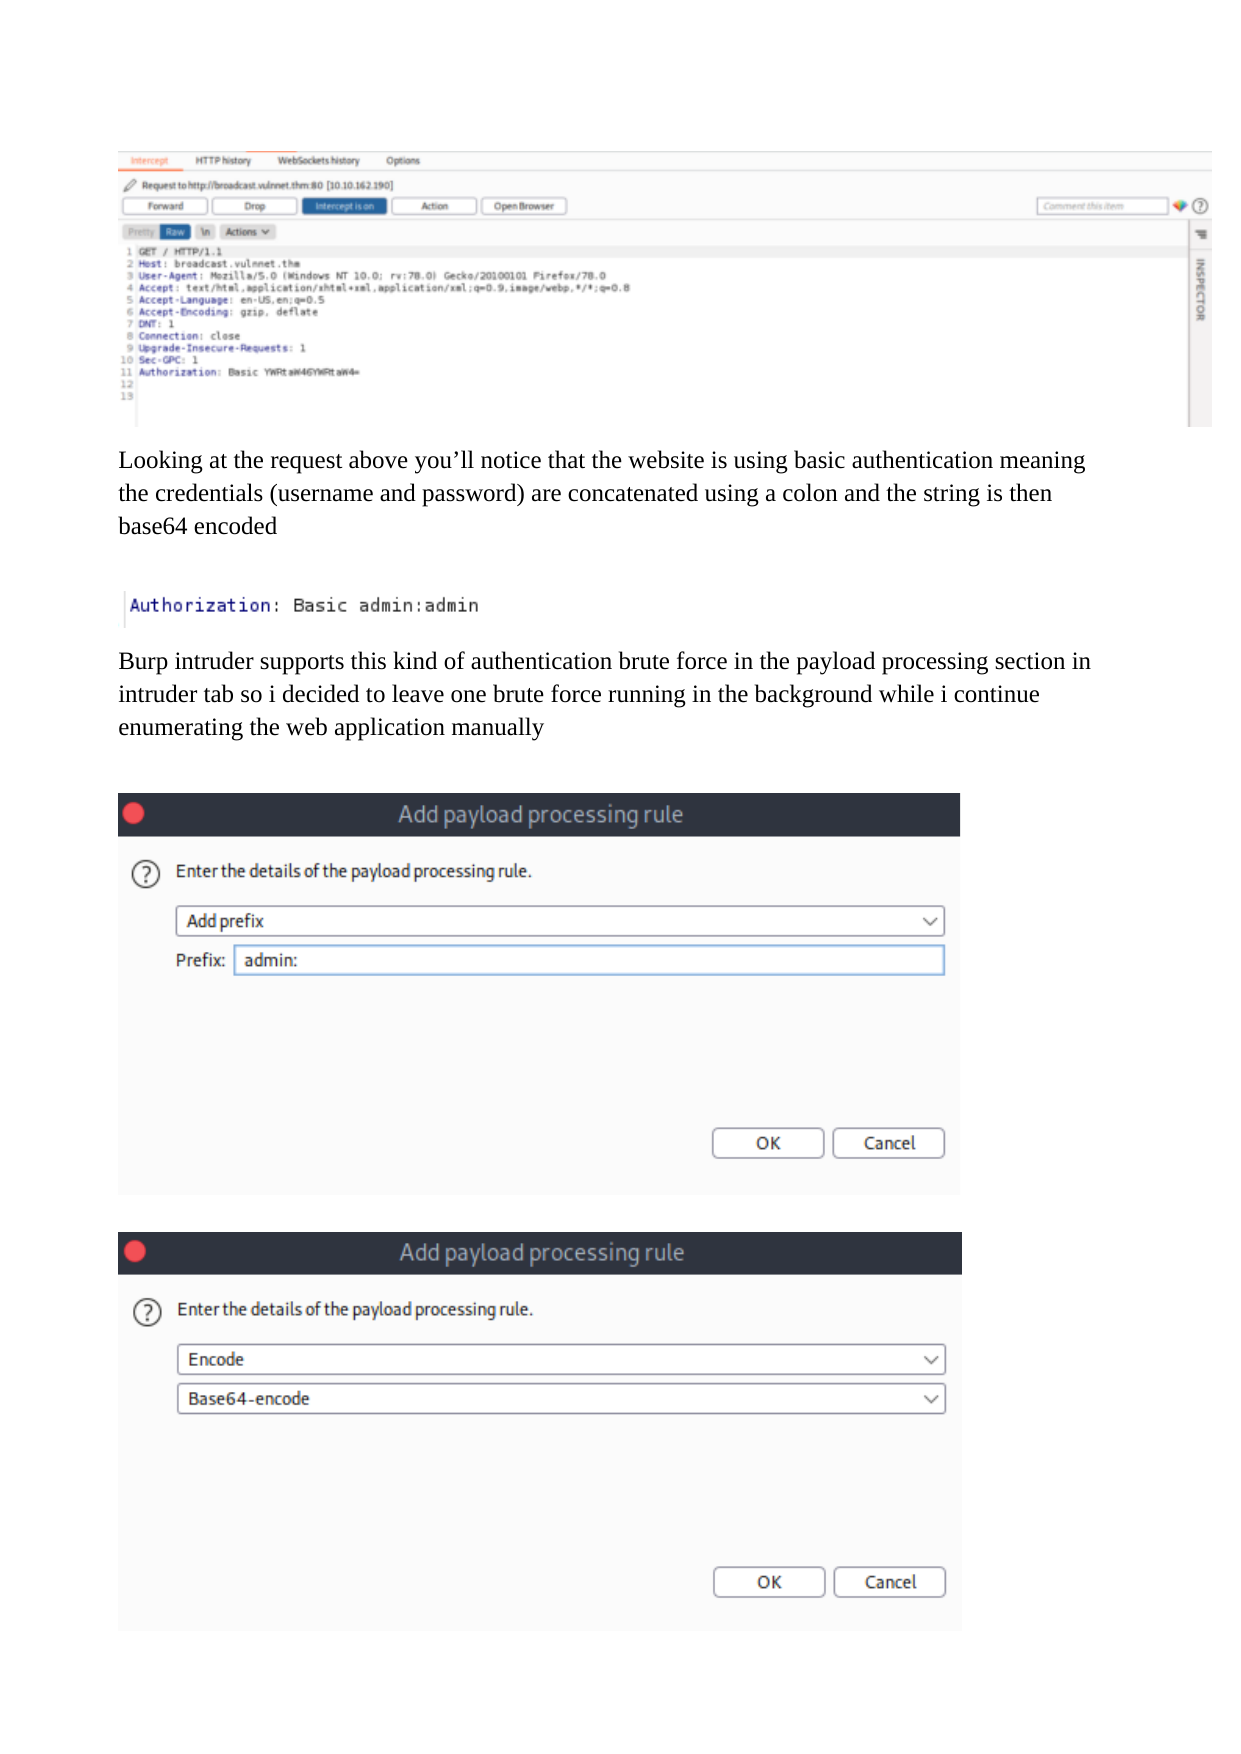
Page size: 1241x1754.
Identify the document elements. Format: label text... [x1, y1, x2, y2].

text Looking at the request above you’ll notice that the website is using basic authentication meaning the credentials (username and password) are concatenated using a colon and the string is then base64 encoded [118, 445, 1122, 540]
text Burp intruder supports this kind of authentication brute force in the payload processing section in intruder tab so i decided to leave one brute force running in the background while i continue enumerating the web application manually [118, 646, 1122, 741]
picture [118, 151, 1212, 427]
picture [118, 1232, 962, 1631]
picture [118, 793, 961, 1195]
picture [118, 591, 531, 628]
